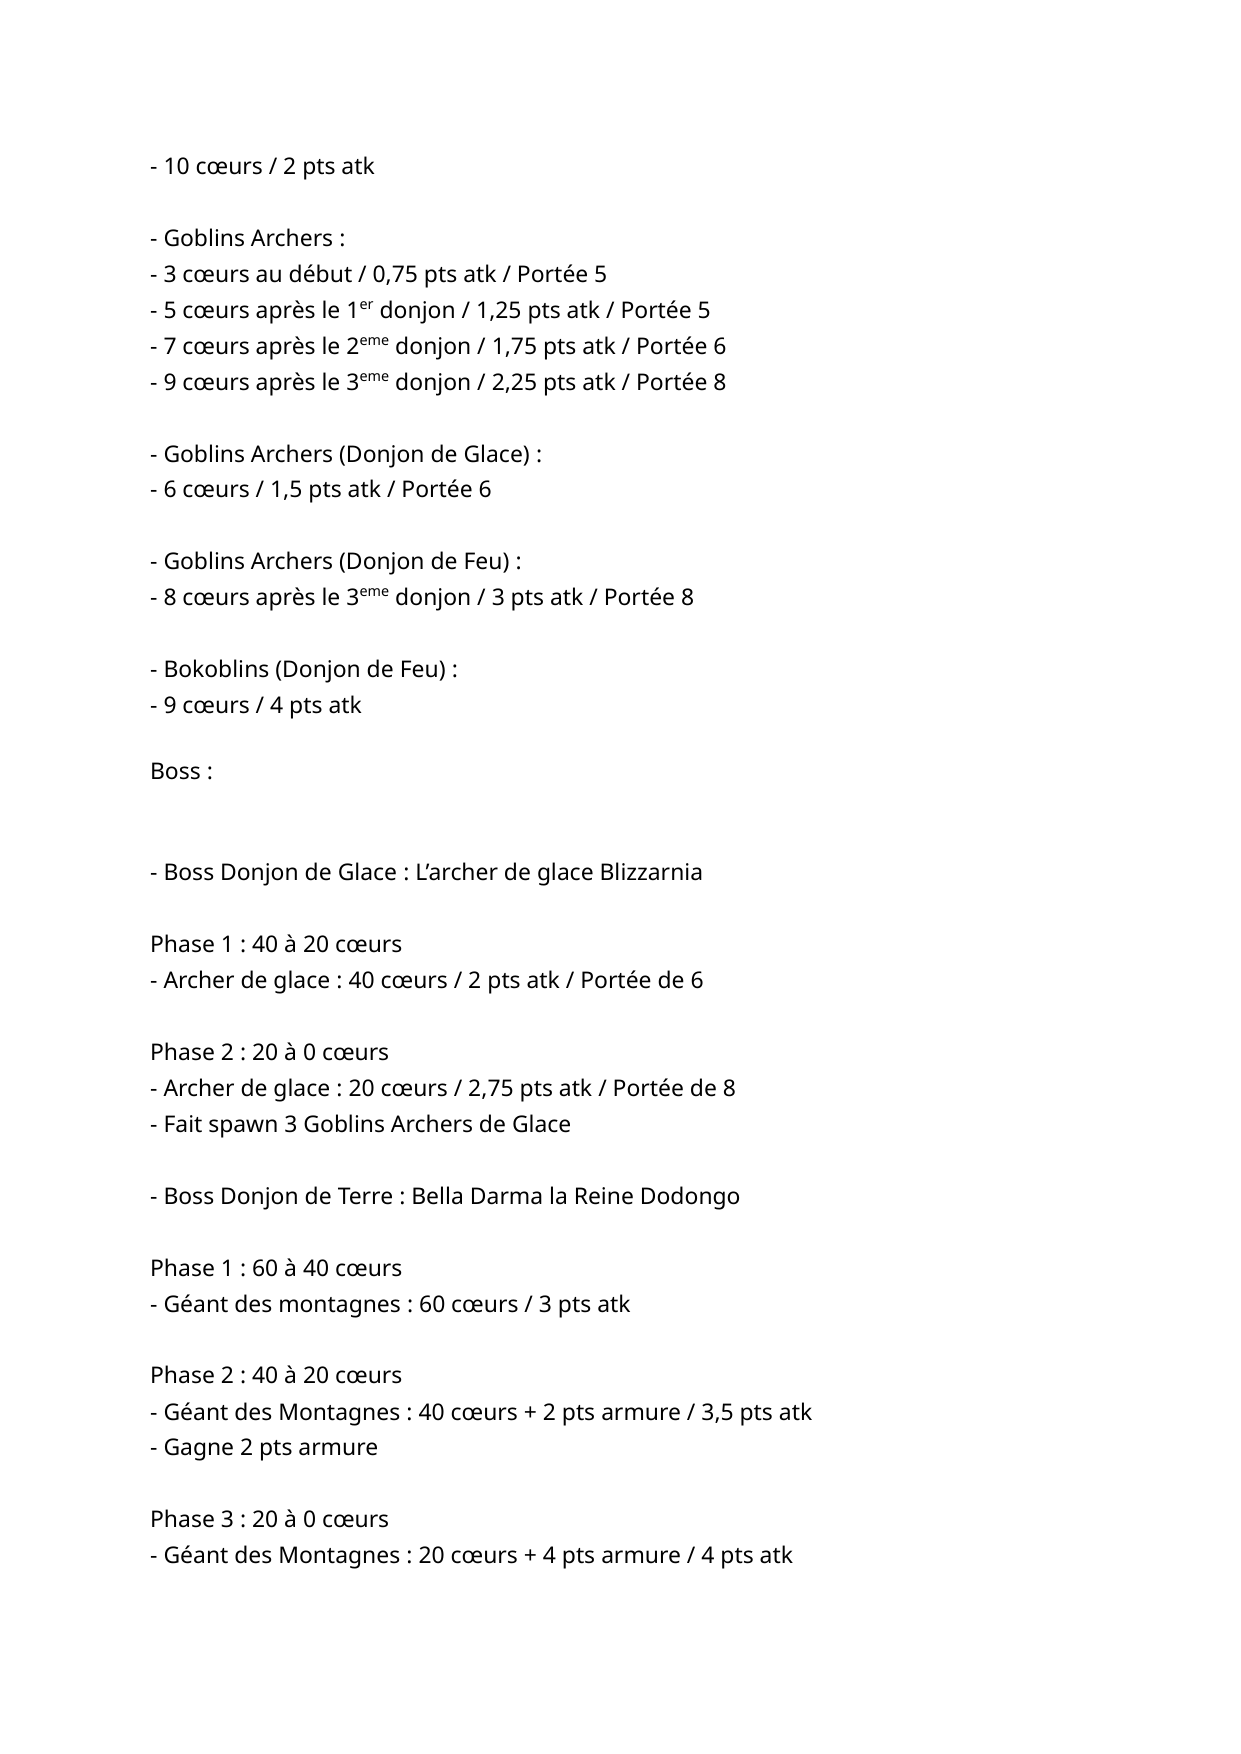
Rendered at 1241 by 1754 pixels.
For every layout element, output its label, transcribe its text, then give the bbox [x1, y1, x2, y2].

text Phase 2 : 20 à 0 cœurs [150, 1036, 1090, 1067]
text Phase 3 : 20 à 0 cœurs [150, 1503, 1090, 1534]
text - Boss Donjon de Glace : L’archer de glace Blizzarnia [150, 856, 1090, 888]
text - 3 cœurs au début / 0,75 pts atk / Portée 5 [150, 258, 1090, 289]
text - 7 cœurs après le 2eme donjon / 1,75 pts atk / Portée 6 [150, 330, 1090, 361]
text - Goblins Archers (Donjon de Feu) : [150, 545, 1090, 577]
text - Goblins Archers (Donjon de Glace) : [150, 437, 1090, 469]
text - 6 cœurs / 1,5 pts atk / Portée 6 [150, 473, 1090, 505]
text - Boss Donjon de Terre : Bella Darma la Reine Dodongo [150, 1180, 1090, 1211]
text - Bokoblins (Donjon de Feu) : [150, 653, 1090, 684]
text Boss : [150, 755, 1090, 786]
text - Géant des montagnes : 60 cœurs / 3 pts atk [150, 1288, 1090, 1319]
text - 9 cœurs après le 3eme donjon / 2,25 pts atk / Portée 8 [150, 366, 1090, 397]
text - Géant des Montagnes : 40 cœurs + 2 pts armure / 3,5 pts atk [150, 1395, 1090, 1427]
text Phase 1 : 60 à 40 cœurs [150, 1252, 1090, 1283]
text - Archer de glace : 20 cœurs / 2,75 pts atk / Portée de 8 [150, 1072, 1090, 1103]
text - 9 cœurs / 4 pts atk [150, 689, 1090, 720]
text Phase 2 : 40 à 20 cœurs [150, 1359, 1090, 1391]
text - Géant des Montagnes : 20 cœurs + 4 pts armure / 4 pts atk [150, 1539, 1090, 1570]
text Phase 1 : 40 à 20 cœurs [150, 928, 1090, 959]
text - Goblins Archers : [150, 222, 1090, 253]
text - 8 cœurs après le 3eme donjon / 3 pts atk / Portée 8 [150, 581, 1090, 612]
text - 10 cœurs / 2 pts atk [150, 150, 1090, 181]
text - 5 cœurs après le 1er donjon / 1,25 pts atk / Portée 5 [150, 294, 1090, 325]
text - Fait spawn 3 Goblins Archers de Glace [150, 1108, 1090, 1139]
text - Gagne 2 pts armure [150, 1431, 1090, 1463]
text - Archer de glace : 40 cœurs / 2 pts atk / Portée de 6 [150, 964, 1090, 995]
